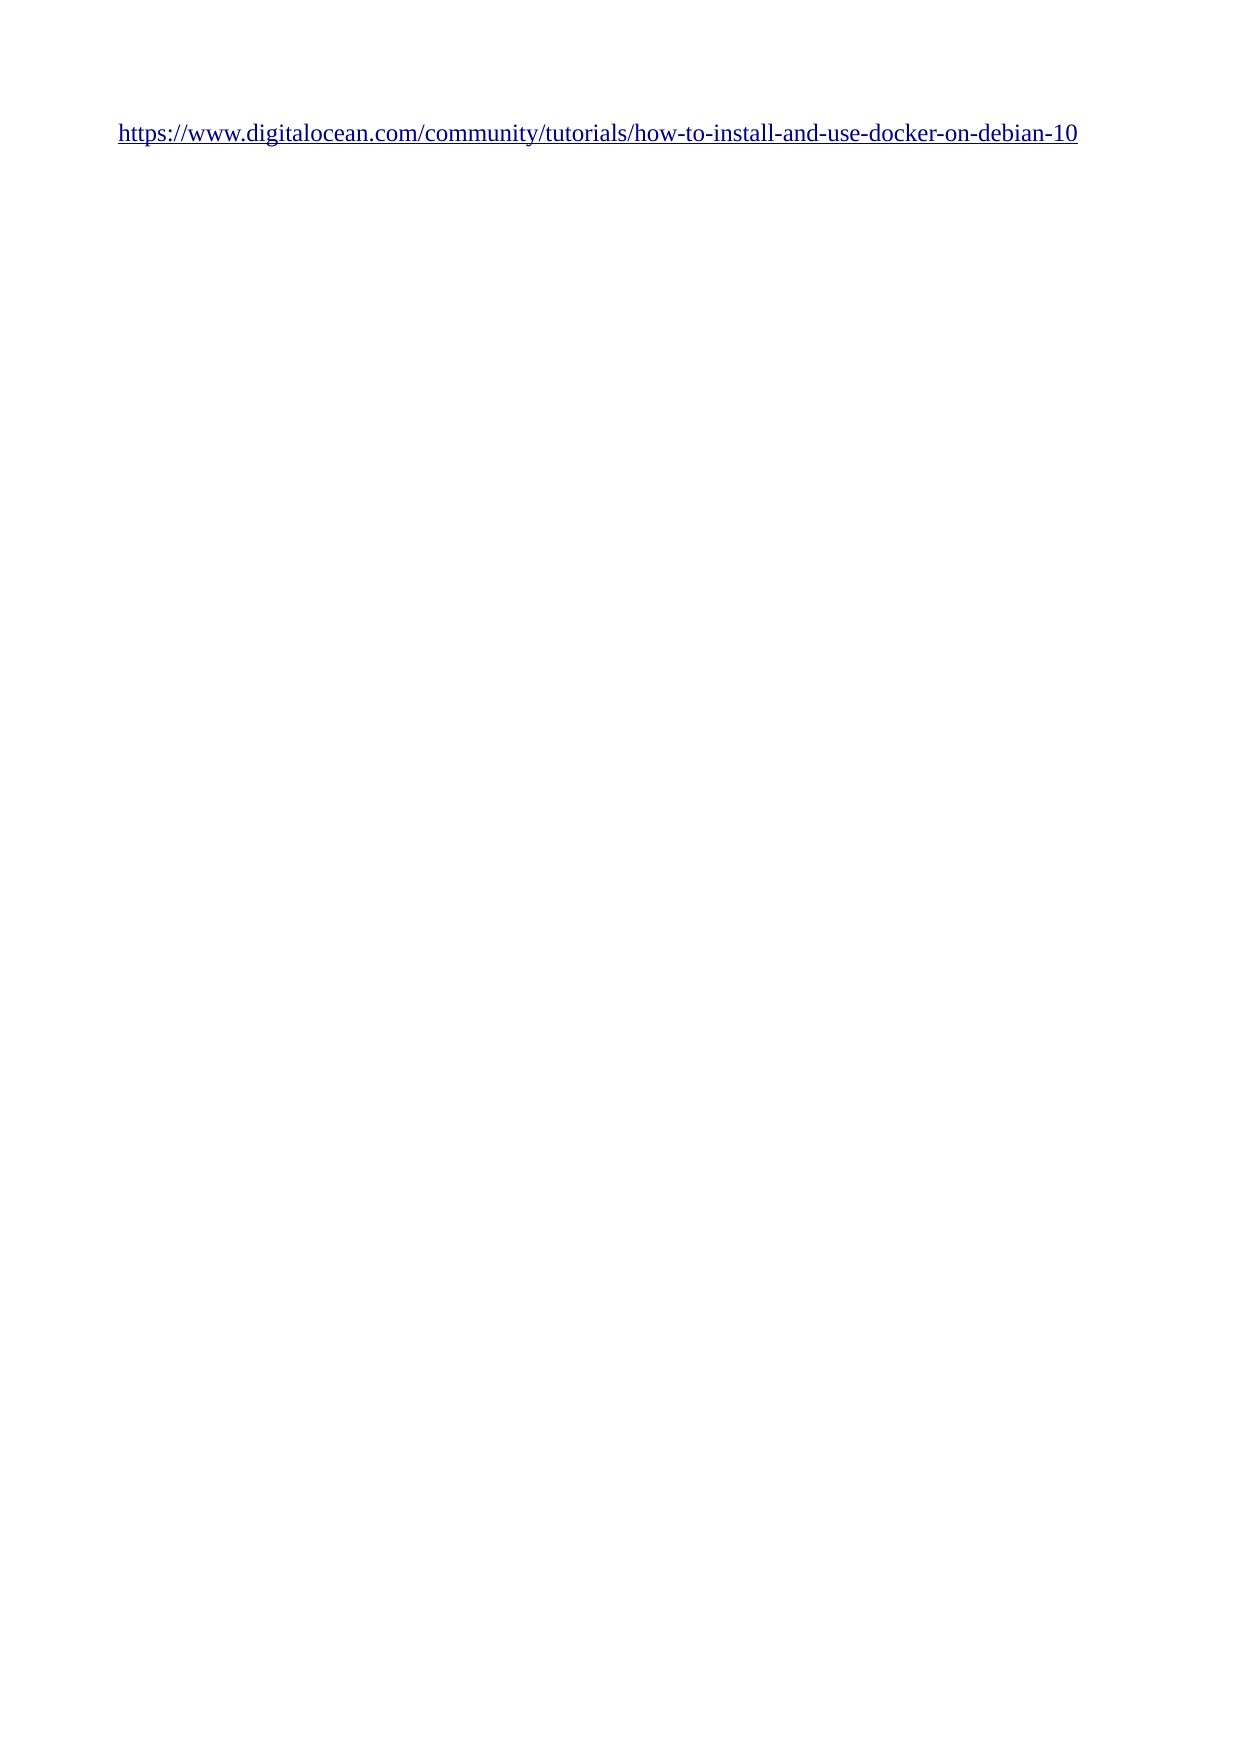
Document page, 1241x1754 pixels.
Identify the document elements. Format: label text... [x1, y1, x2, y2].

text https://www.digitalocean.com/community/tutorials/how-to-install-and-use-docker-on-debian-10 [118, 118, 1122, 147]
